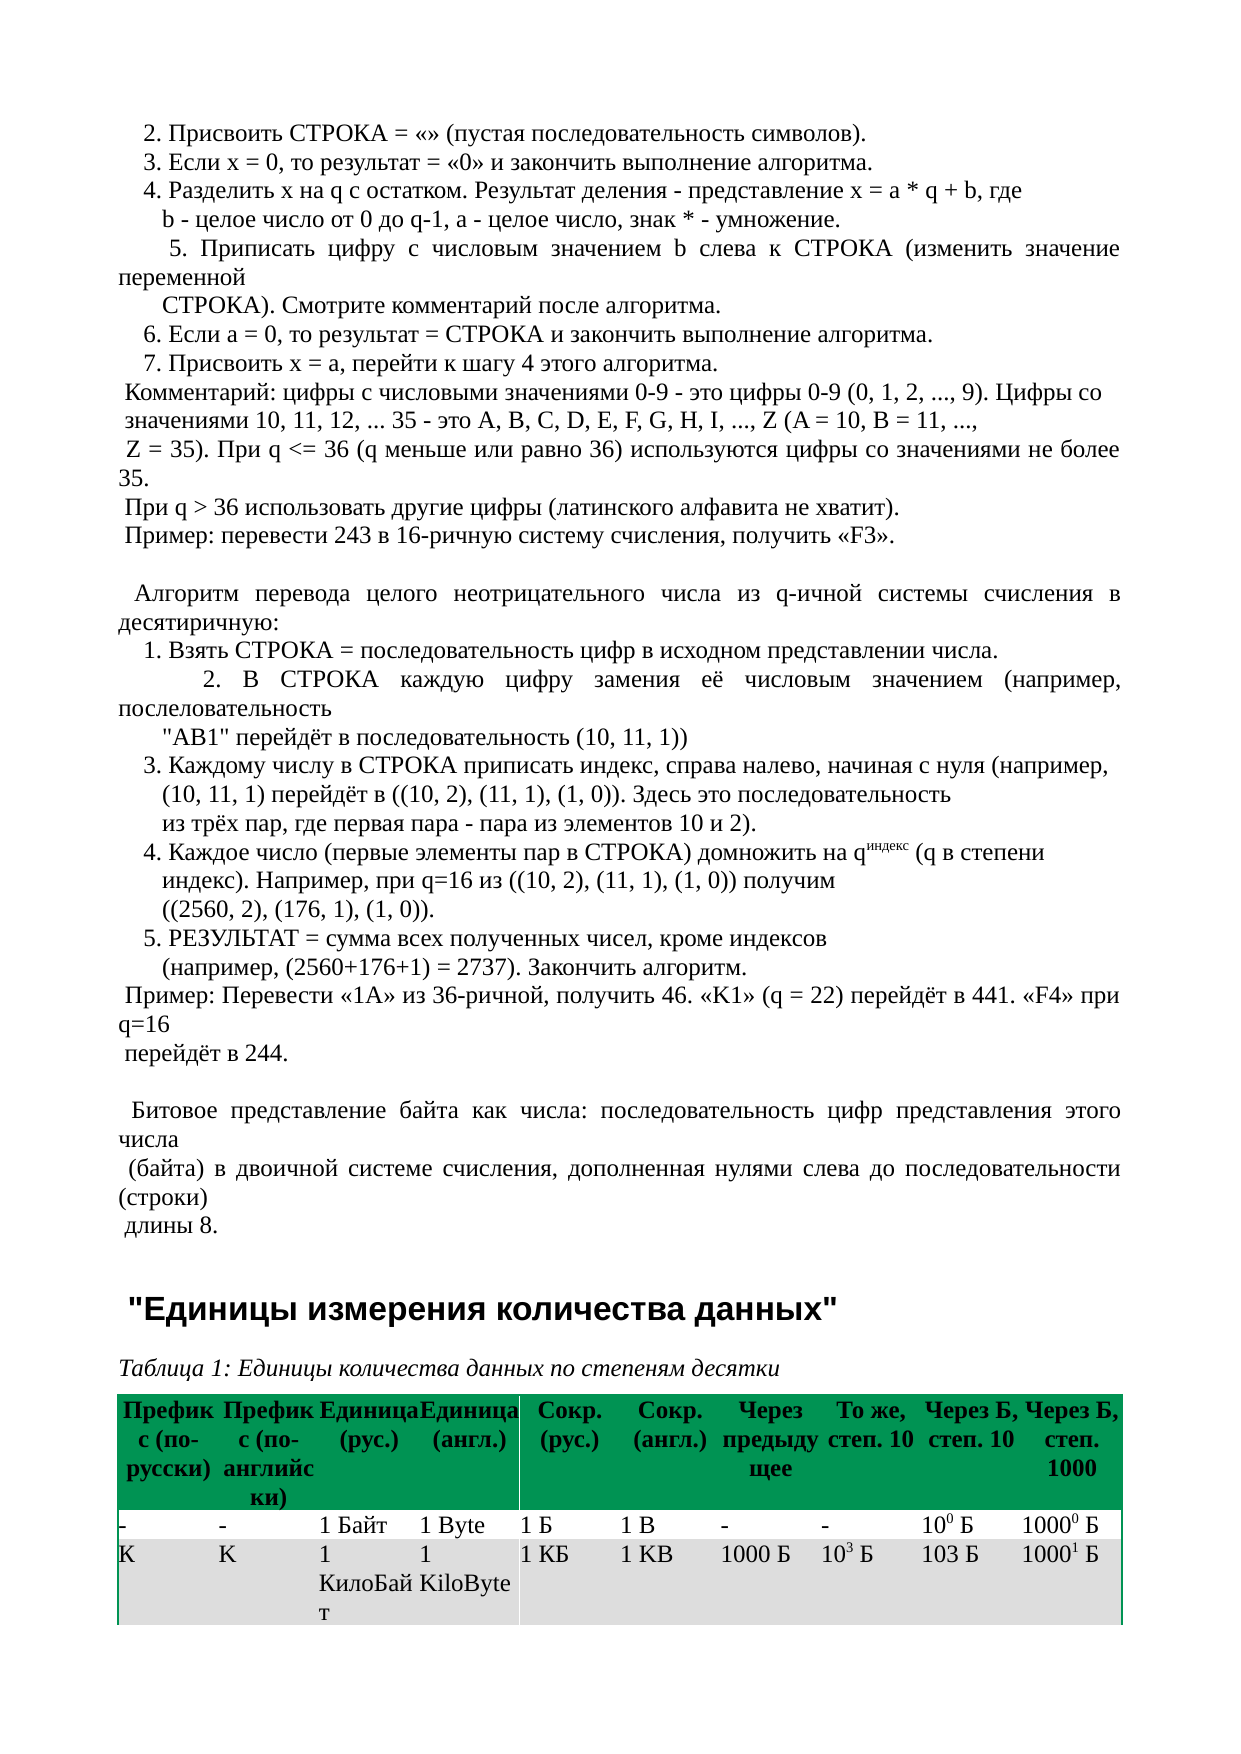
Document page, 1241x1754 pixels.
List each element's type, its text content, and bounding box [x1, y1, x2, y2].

table_cell 1 B [620, 1510, 720, 1539]
text Комментарий: цифры с числовыми значениями 0-9 - это цифры 0-9 (0, 1, 2, ..., 9). Цифры со [118, 377, 1122, 406]
text (например, (2560+176+1) = 2737). Закончить алгоритм. [118, 952, 1122, 981]
text 6. Если a = 0, то результат = СТРОКА и закончить выполнение алгоритма. [118, 319, 1122, 348]
table_header Сокр. (англ.) [620, 1396, 720, 1510]
text 3. Если x = 0, то результат = «0» и закончить выполнение алгоритма. [118, 147, 1122, 176]
text длины 8. [118, 1211, 1122, 1239]
table_cell 1 KiloByte [419, 1539, 519, 1625]
table_cell 1 Byte [419, 1510, 519, 1539]
text Таблица 1: Единицы количества данных по степеням десятки [118, 1353, 1122, 1381]
text 3. Каждому числу в СТРОКА приписать индекс, справа налево, начиная с нуля (например, [118, 751, 1122, 779]
text Пример: Перевести «1A» из 36-ричной, получить 46. «K1» (q = 22) перейдёт в 441. «F4» при q=16 [118, 981, 1122, 1038]
table_cell К [119, 1539, 218, 1625]
table_cell - [119, 1510, 218, 1539]
table_cell 1 Б [520, 1510, 620, 1539]
text из трёх пар, где первая пара - пара из элементов 10 и 2). [118, 808, 1122, 837]
table_cell 100 Б [921, 1510, 1021, 1539]
table_header Единица (рус.) [319, 1396, 419, 1510]
table_cell - [821, 1510, 921, 1539]
text ((2560, 2), (176, 1), (1, 0)). [118, 894, 1122, 923]
table_cell 1 КилоБайт [319, 1539, 419, 1625]
table_cell 1 Байт [319, 1510, 419, 1539]
table_cell 10000 Б [1021, 1510, 1121, 1539]
table_header Префикс (по-английски) [218, 1396, 319, 1510]
text 4. Разделить x на q с остатком. Результат деления - представление x = a * q + b, где [118, 176, 1122, 204]
text индекс). Например, при q=16 из ((10, 2), (11, 1), (1, 0)) получим [118, 866, 1122, 894]
text Алгоритм перевода целого неотрицательного числа из q-ичной системы счисления в десятиричную: [118, 578, 1122, 636]
text 5. РЕЗУЛЬТАТ = сумма всех полученных чисел, кроме индексов [118, 923, 1122, 952]
text 7. Присвоить x = a, перейти к шагу 4 этого алгоритма. [118, 348, 1122, 377]
table_cell 103 Б [921, 1539, 1021, 1625]
table_cell 103 Б [821, 1539, 921, 1625]
table_header Сокр. (рус.) [520, 1396, 620, 1510]
table_cell 1000 Б [720, 1539, 821, 1625]
table_cell K [218, 1539, 319, 1625]
subtitle "Единицы измерения количества данных" [118, 1289, 1122, 1328]
text 5. Приписать цифру с числовым значением b слева к СТРОКА (изменить значение переменной [118, 233, 1122, 291]
table_cell 1 KB [620, 1539, 720, 1625]
text Z = 35). При q <= 36 (q меньше или равно 36) используются цифры со значениями не более 35. [118, 434, 1122, 492]
text значениями 10, 11, 12, ... 35 - это A, B, C, D, E, F, G, H, I, ..., Z (A = 10, B = 11, ..., [118, 406, 1122, 434]
table_cell - [218, 1510, 319, 1539]
text "AB1" перейдёт в последовательность (10, 11, 1)) [118, 722, 1122, 751]
text 2. В СТРОКА каждую цифру замения её числовым значением (например, послеловательность [118, 664, 1122, 722]
text перейдёт в 244. [118, 1038, 1122, 1067]
table_header То же, степ. 10 [821, 1396, 921, 1510]
table_header Префикс (по-русски) [119, 1396, 218, 1510]
text (10, 11, 1) перейдёт в ((10, 2), (11, 1), (1, 0)). Здесь это последовательность [118, 779, 1122, 808]
text 4. Каждое число (первые элементы пар в СТРОКА) домножить на qиндекс (q в степени [118, 837, 1122, 866]
table_cell - [720, 1510, 821, 1539]
text 1. Взять СТРОКА = последовательность цифр в исходном представлении числа. [118, 636, 1122, 664]
table_header Через Б, степ. 1000 [1021, 1396, 1121, 1510]
table_cell 1 КБ [520, 1539, 620, 1625]
text Битовое представление байта как числа: последовательность цифр представления этого числа [118, 1096, 1122, 1153]
text b - целое число от 0 до q-1, a - целое число, знак * - умножение. [118, 204, 1122, 233]
table_header Через предыдущее [720, 1396, 821, 1510]
text (байта) в двоичной системе счисления, дополненная нулями слева до последовательности (строки) [118, 1153, 1122, 1211]
table_header Через Б, степ. 10 [921, 1396, 1021, 1510]
text Пример: перевести 243 в 16-ричную систему счисления, получить «F3». [118, 521, 1122, 549]
text 2. Присвоить СТРОКА = «» (пустая последовательность символов). [118, 118, 1122, 147]
table_cell 10001 Б [1021, 1539, 1121, 1625]
table_header Единица (англ.) [419, 1396, 519, 1510]
text СТРОКА). Смотрите комментарий после алгоритма. [118, 291, 1122, 319]
text При q > 36 использовать другие цифры (латинского алфавита не хватит). [118, 492, 1122, 521]
